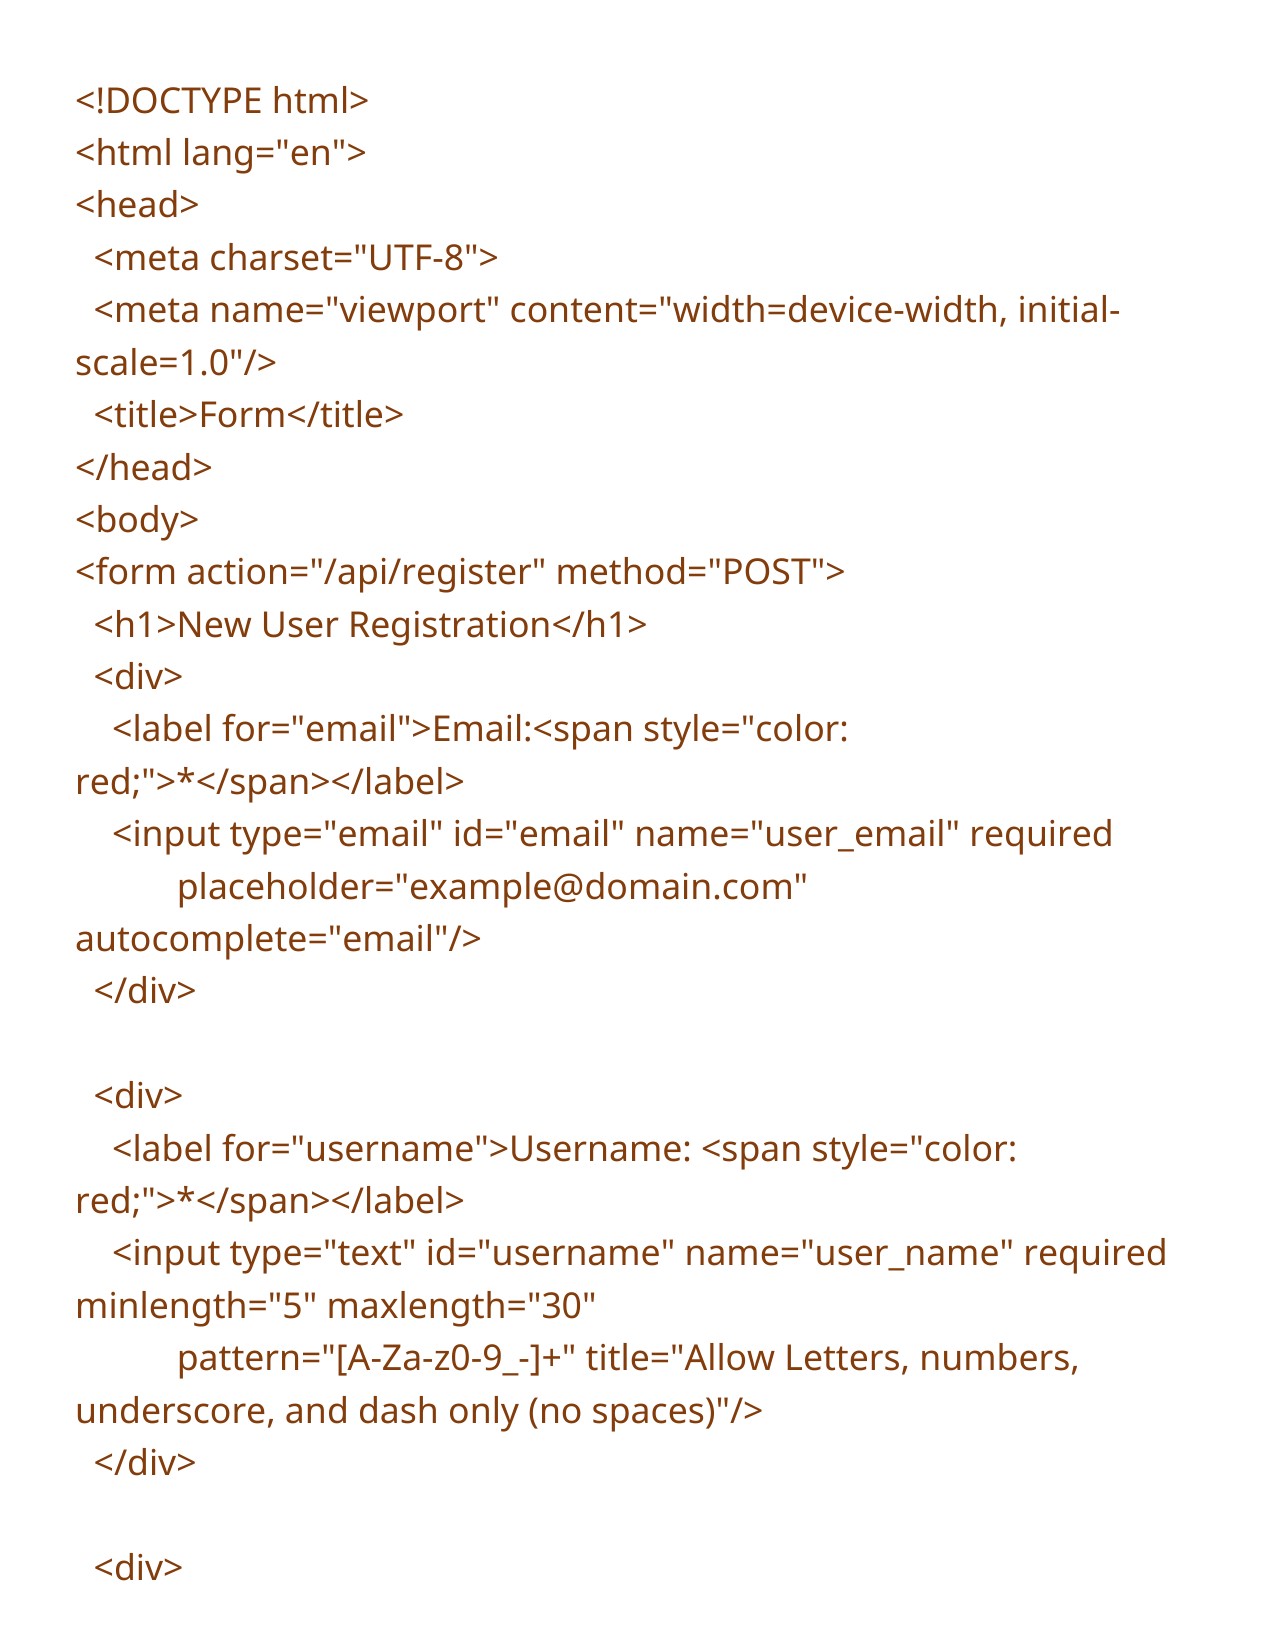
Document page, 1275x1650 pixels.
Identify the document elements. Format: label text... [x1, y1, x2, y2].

text <!DOCTYPE html> <html lang="en"> <head> <meta charset="UTF-8"> <meta name="viewport" content="width=device-width, initial-scale=1.0"/> <title>Form</title> </head> <body> <form action="/api/register" method="POST"> <h1>New User Registration</h1> <div> <label for="email">Email:<span style="color: red;">*</span></label> <input type="email" id="email" name="user_email" required placeholder="example@domain.com" autocomplete="email"/> </div> <div> <label for="username">Username: <span style="color: red;">*</span></label> <input type="text" id="username" name="user_name" required minlength="5" maxlength="30" pattern="[A-Za-z0-9_-]+" title="Allow Letters, numbers, underscore, and dash only (no spaces)"/> </div> <div> [75, 75, 1200, 1591]
